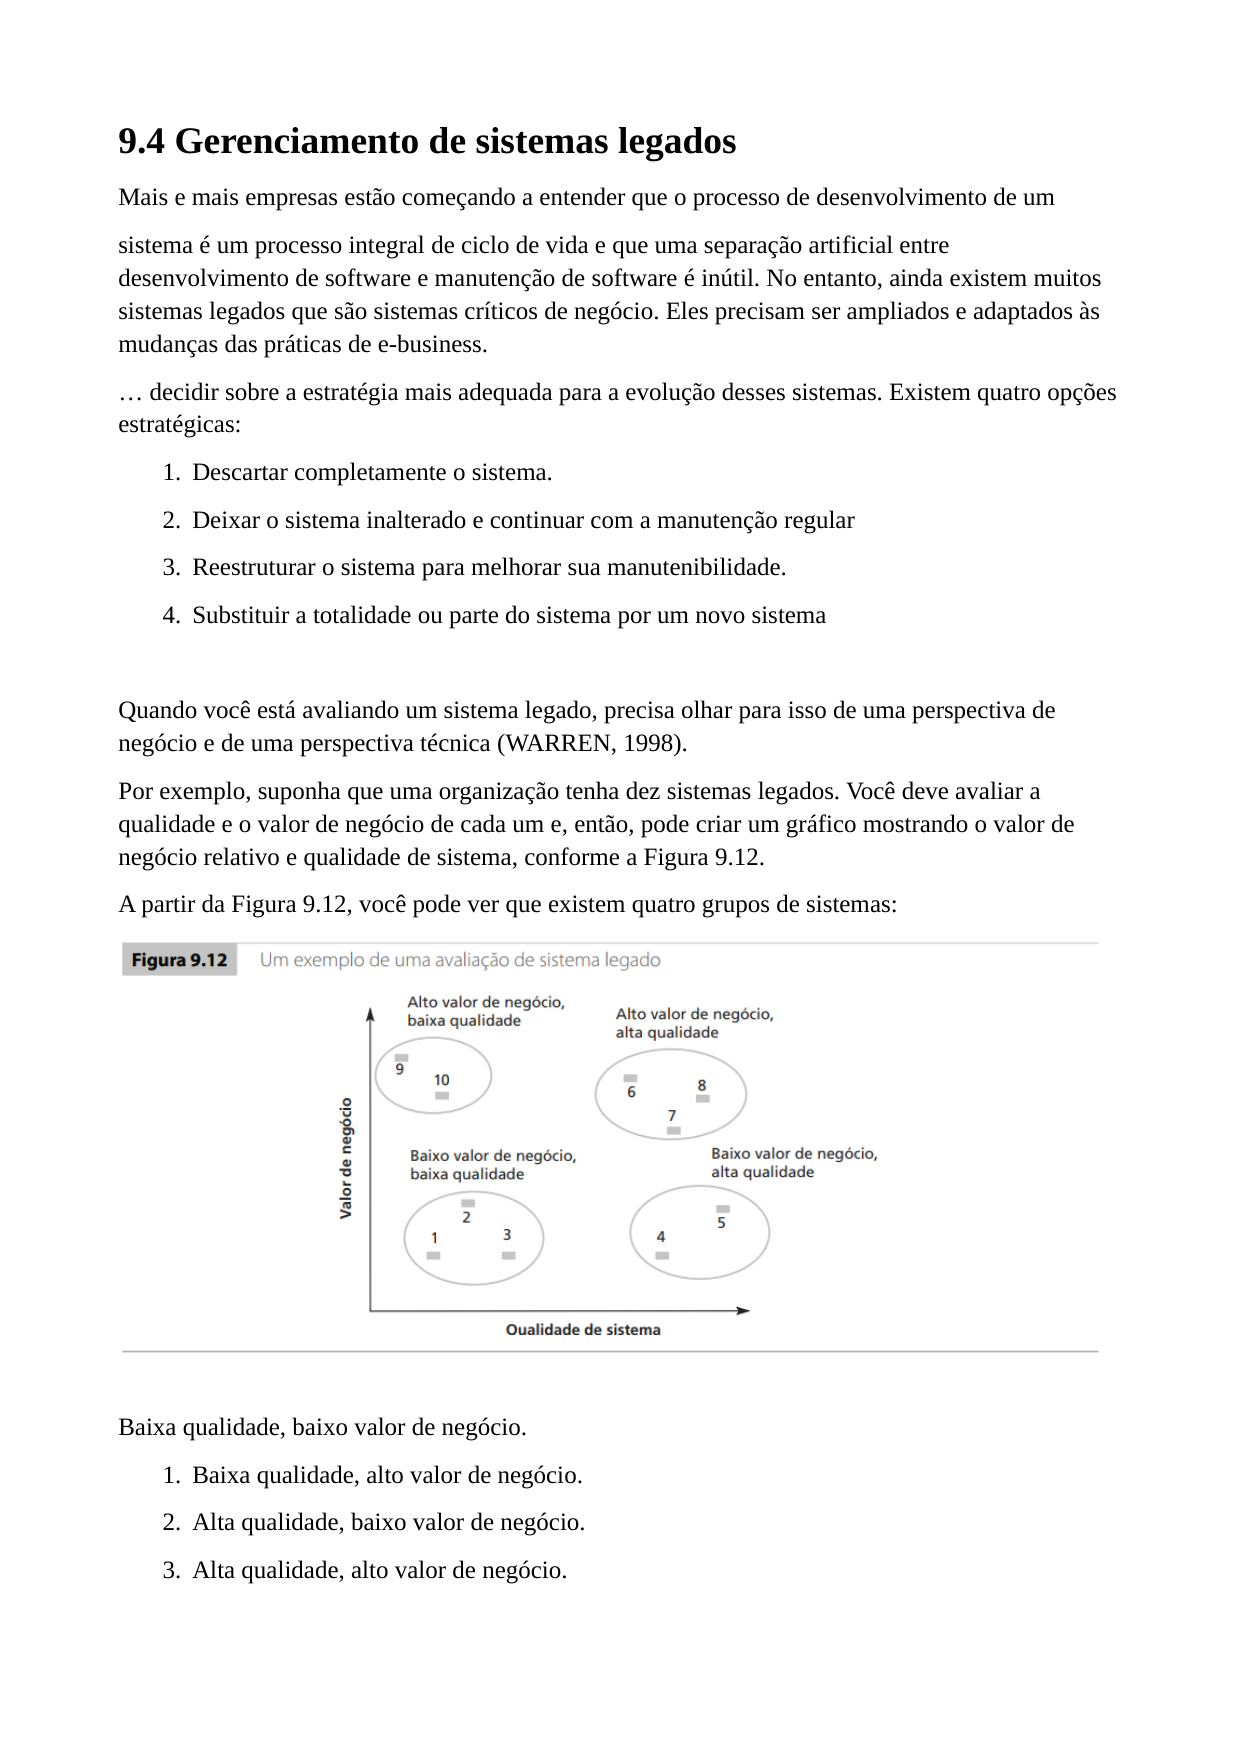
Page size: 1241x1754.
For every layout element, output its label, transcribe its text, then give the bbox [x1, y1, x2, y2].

text sistema é um processo integral de ciclo de vida e que uma separação artificial entre desenvolvimento de software e manutenção de software é inútil. No entanto, ainda existem muitos sistemas legados que são sistemas críticos de negócio. Eles precisam ser ampliados e adaptados às mudanças das práticas de e-business. [118, 230, 1122, 358]
subtitle 9.4 Gerenciamento de sistemas legados [118, 118, 1122, 161]
list Baixa qualidade, alto valor de negócio. [162, 1460, 1122, 1489]
list Alta qualidade, alto valor de negócio. [162, 1555, 1122, 1584]
text … decidir sobre a estratégia mais adequada para a evolução desses sistemas. Existem quatro opções estratégicas: [118, 377, 1122, 438]
text Mais e mais empresas estão começando a entender que o processo de desenvolvimento de um [118, 182, 1122, 211]
picture [118, 937, 1123, 1361]
list Substituir a totalidade ou parte do sistema por um novo sistema [162, 600, 1122, 629]
list Alta qualidade, baixo valor de negócio. [162, 1507, 1122, 1536]
text Baixa qualidade, baixo valor de negócio. [118, 1412, 1122, 1441]
list Descartar completamente o sistema. [162, 457, 1122, 486]
text Quando você está avaliando um sistema legado, precisa olhar para isso de uma perspectiva de negócio e de uma perspectiva técnica (WARREN, 1998). [118, 695, 1122, 757]
list Deixar o sistema inalterado e continuar com a manutenção regular [162, 505, 1122, 533]
text Por exemplo, suponha que uma organização tenha dez sistemas legados. Você deve avaliar a qualidade e o valor de negócio de cada um e, então, pode criar um gráfico mostrando o valor de negócio relativo e qualidade de sistema, conforme a Figura 9.12. [118, 776, 1122, 871]
text A partir da Figura 9.12, você pode ver que existem quatro grupos de sistemas: [118, 889, 1122, 918]
list Reestruturar o sistema para melhorar sua manutenibilidade. [162, 552, 1122, 581]
